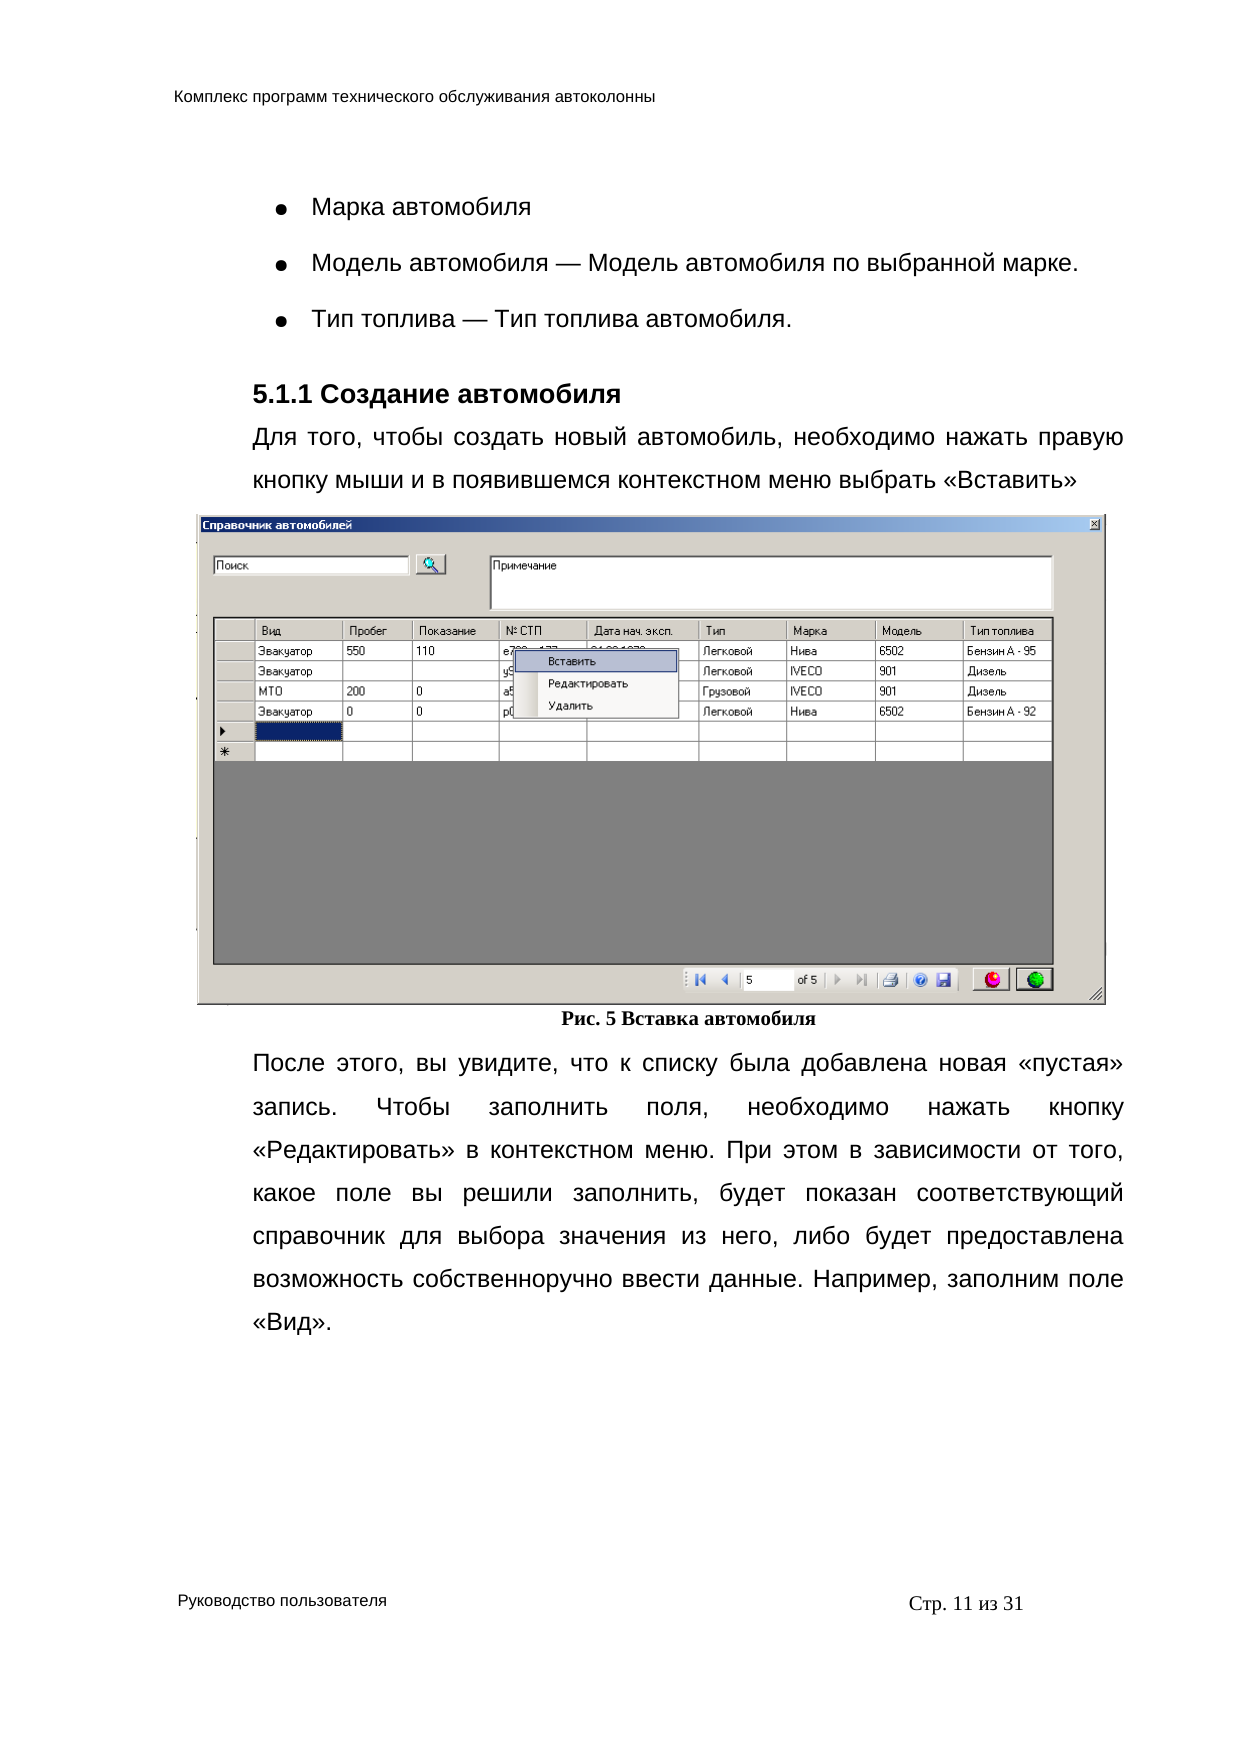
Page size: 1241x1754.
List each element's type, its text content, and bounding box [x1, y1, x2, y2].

subtitle 5.1.1 Создание автомобиля [215, 378, 1125, 409]
list Марка автомобиля [215, 192, 1125, 221]
list После этого, вы увидите, что к списку была добавлена новая «пустая» запись. Чтобы заполнить поля, необходимо нажать кнопку «Редактировать» в контекстном меню. При этом в зависимости от того, какое поле вы решили заполнить, будет показан соответствующий справочник для выбора значения из него, либо будет предоставлена возможность собственноручно ввести данные. Например, заполним поле «Вид». [215, 1048, 1125, 1336]
picture [196, 514, 1107, 1006]
list Рис. 5 Вставка автомобиля [215, 527, 1125, 1029]
list Тип топлива — Тип топлива автомобиля. [215, 304, 1125, 332]
list Модель автомобиля — Модель автомобиля по выбранной марке. [215, 248, 1125, 277]
list Для того, чтобы создать новый автомобиль, необходимо нажать правую кнопку мыши и в появившемся контекстном меню выбрать «Вставить» [215, 422, 1125, 494]
